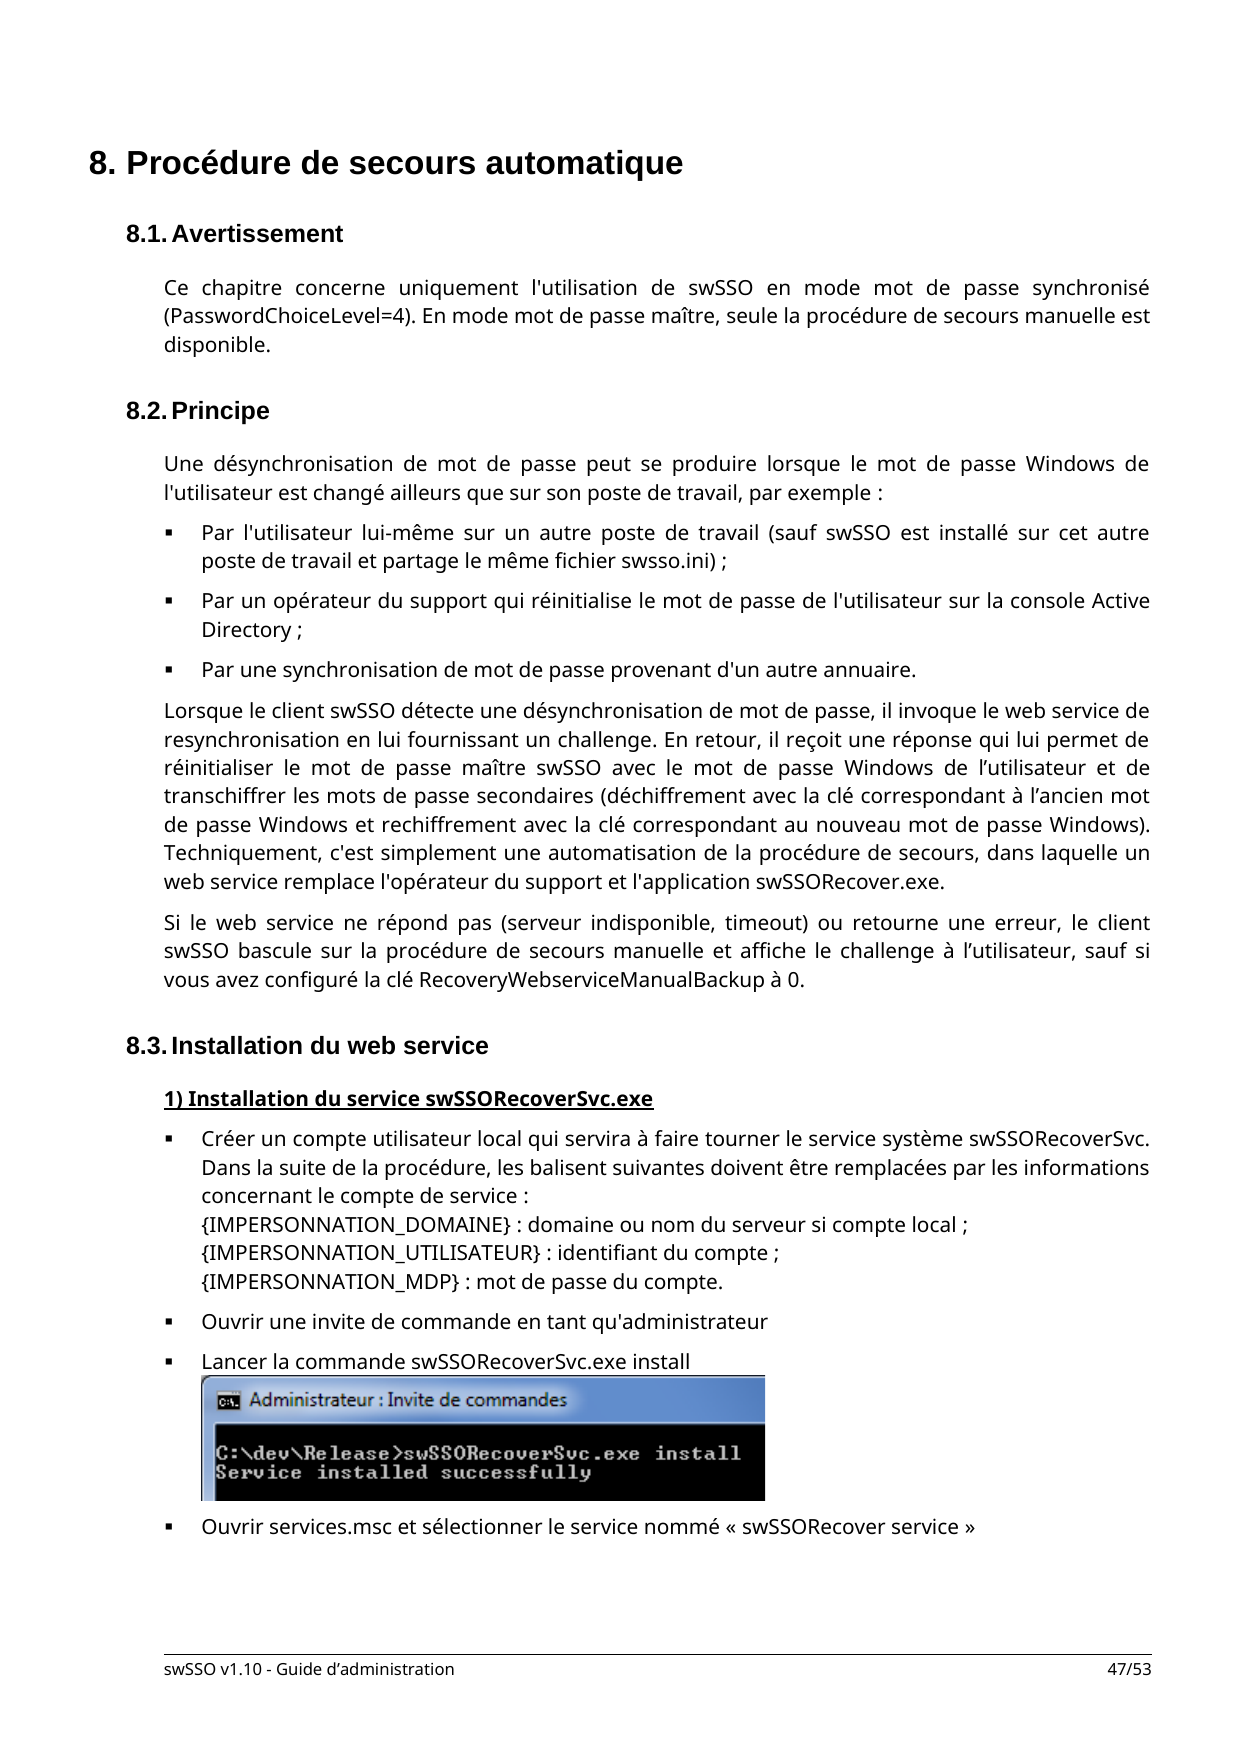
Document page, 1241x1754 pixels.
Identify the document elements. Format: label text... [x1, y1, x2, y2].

text {IMPERSONNATION_DOMAINE} : domaine ou nom du serveur si compte local ; [201, 1210, 1152, 1238]
text Si le web service ne répond pas (serveur indisponible, timeout) ou retourne une erreur, le client swSSO bascule sur la procédure de secours manuelle et affiche le challenge à l’utilisateur, sauf si vous avez configuré la clé RecoveryWebserviceManualBackup à 0. [164, 908, 1152, 993]
list Ouvrir services.msc et sélectionner le service nommé « swSSORecover service » [164, 1512, 1152, 1541]
text Ce chapitre concerne uniquement l'utilisation de swSSO en mode mot de passe synchronisé (PasswordChoiceLevel=4). En mode mot de passe maître, seule la procédure de secours manuelle est disponible. [164, 273, 1152, 358]
list Créer un compte utilisateur local qui servira à faire tourner le service système swSSORecoverSvc. Dans la suite de la procédure, les balisent suivantes doivent être remplacées par les informations concernant le compte de service : [164, 1124, 1152, 1210]
text {IMPERSONNATION_UTILISATEUR} : identifiant du compte ; [201, 1238, 1152, 1267]
subtitle Principe [126, 396, 1152, 424]
text Lorsque le client swSSO détecte une désynchronisation de mot de passe, il invoque le web service de resynchronisation en lui fournissant un challenge. En retour, il reçoit une réponse qui lui permet de réinitialiser le mot de passe maître swSSO avec le mot de passe Windows de l’utilisateur et de transchiffrer les mots de passe secondaires (déchiffrement avec la clé correspondant à l’ancien mot de passe Windows et rechiffrement avec la clé correspondant au nouveau mot de passe Windows). Techniquement, c'est simplement une automatisation de la procédure de secours, dans laquelle un web service remplace l'opérateur du support et l'application swSSORecover.exe. [164, 696, 1152, 895]
list Par un opérateur du support qui réinitialise le mot de passe de l'utilisateur sur la console Active Directory ; [164, 587, 1152, 643]
text 1) Installation du service swSSORecoverSvc.exe [164, 1084, 1152, 1113]
list Par l'utilisateur lui-même sur un autre poste de travail (sauf swSSO est installé sur cet autre poste de travail et partage le même fichier swsso.ini) ; [164, 518, 1152, 575]
subtitle Avertissement [126, 219, 1152, 248]
list Ouvrir une invite de commande en tant qu'administrateur [164, 1307, 1152, 1335]
subtitle Installation du web service [126, 1031, 1152, 1059]
list Par une synchronisation de mot de passe provenant d'un autre annuaire. [164, 655, 1152, 684]
text Une désynchronisation de mot de passe peut se produire lorsque le mot de passe Windows de l'utilisateur est changé ailleurs que sur son poste de travail, par exemple : [164, 449, 1152, 506]
picture [201, 1375, 766, 1501]
text {IMPERSONNATION_MDP} : mot de passe du compte. [201, 1267, 1152, 1295]
subtitle Procédure de secours automatique [89, 143, 1152, 182]
list Lancer la commande swSSORecoverSvc.exe install [164, 1347, 1152, 1376]
